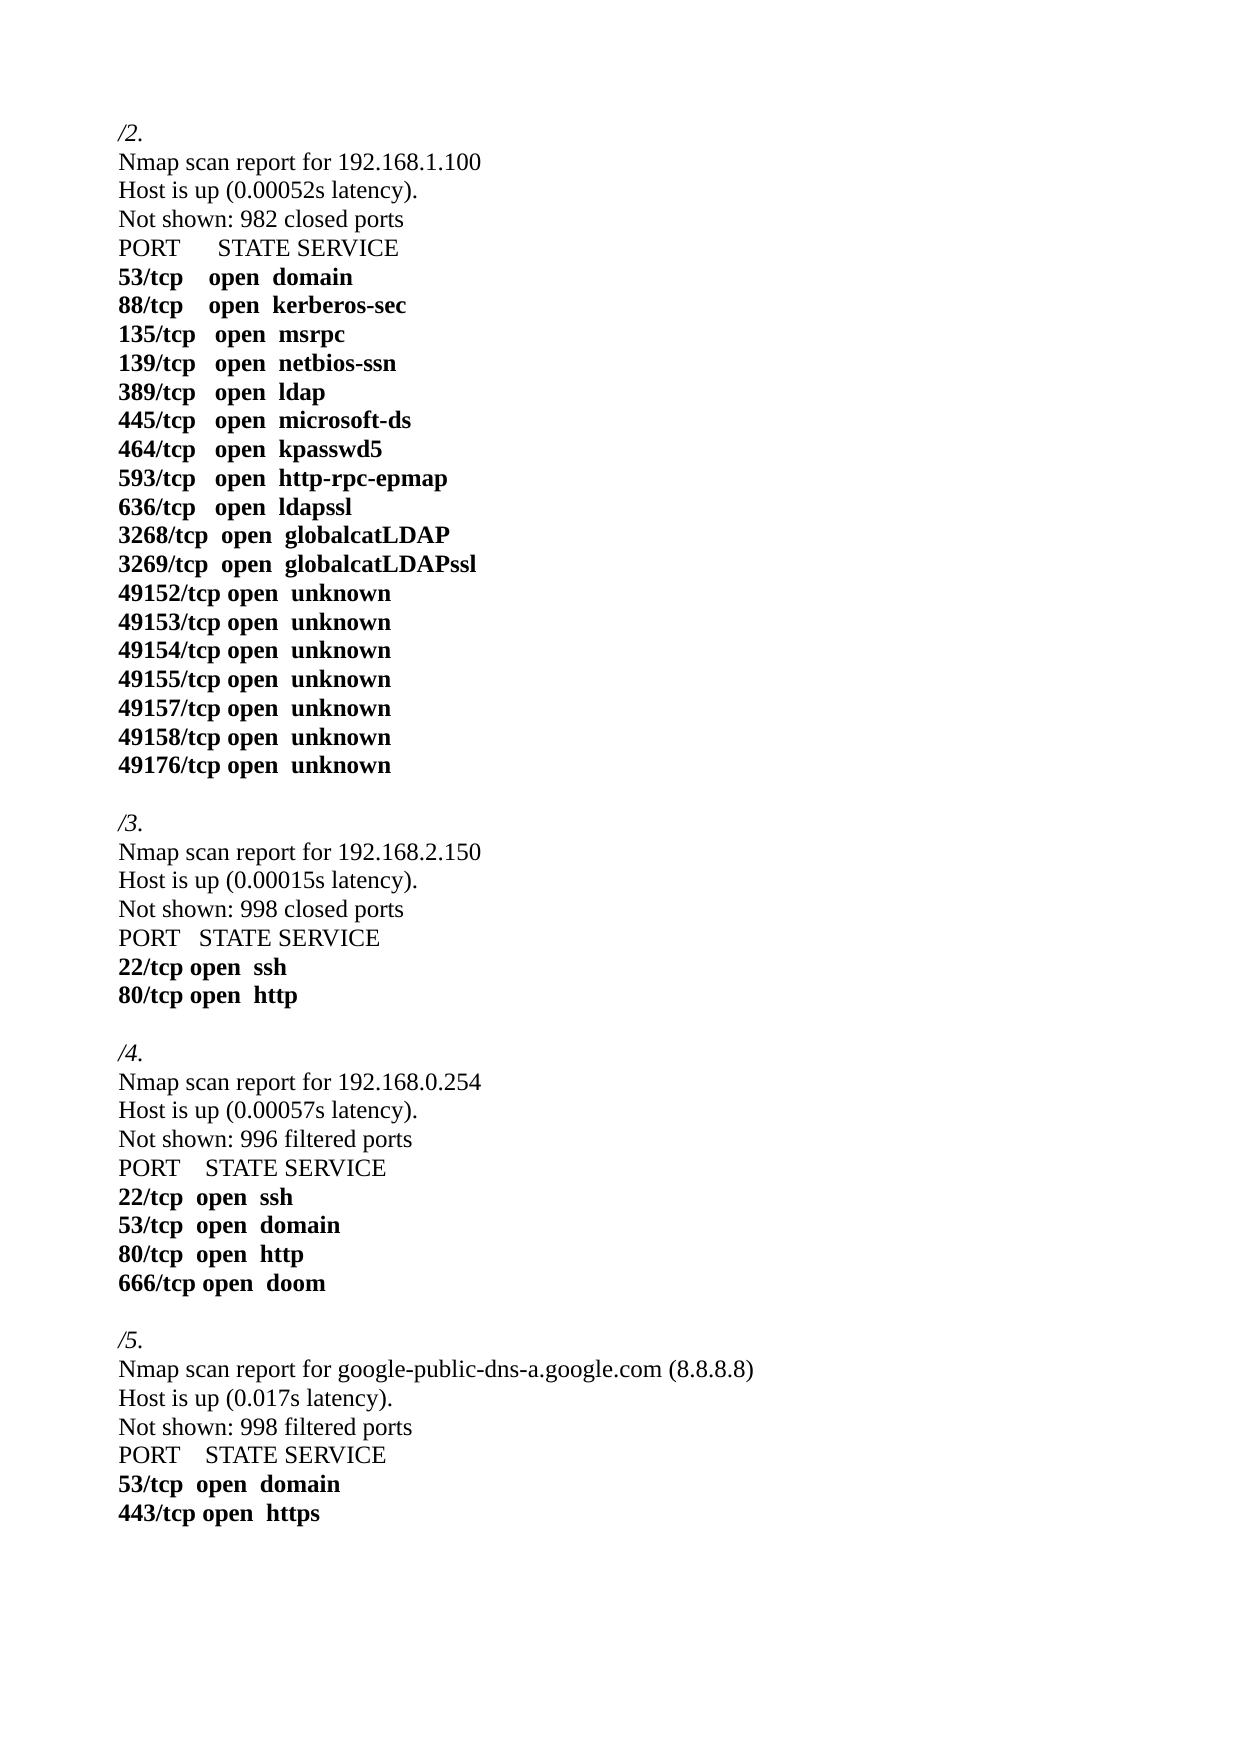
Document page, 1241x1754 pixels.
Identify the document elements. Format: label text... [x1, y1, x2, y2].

text 3269/tcp open globalcatLDAPssl [118, 549, 1122, 578]
text Host is up (0.017s latency). [118, 1383, 1122, 1412]
text 49158/tcp open unknown [118, 722, 1122, 751]
text 443/tcp open https [118, 1498, 1122, 1527]
text 49157/tcp open unknown [118, 693, 1122, 722]
text /4. [118, 1038, 1122, 1067]
text 53/tcp open domain [118, 1211, 1122, 1239]
text Not shown: 996 filtered ports [118, 1124, 1122, 1153]
text Not shown: 982 closed ports [118, 204, 1122, 233]
text 53/tcp open domain [118, 262, 1122, 291]
text PORT STATE SERVICE [118, 233, 1122, 262]
text Not shown: 998 closed ports [118, 894, 1122, 923]
text Nmap scan report for google-public-dns-a.google.com (8.8.8.8) [118, 1354, 1122, 1383]
text 49176/tcp open unknown [118, 751, 1122, 779]
text 53/tcp open domain [118, 1469, 1122, 1498]
text /2. [118, 118, 1122, 147]
text 22/tcp open ssh [118, 1182, 1122, 1211]
text Nmap scan report for 192.168.2.150 [118, 837, 1122, 866]
text 135/tcp open msrpc [118, 319, 1122, 348]
text 80/tcp open http [118, 981, 1122, 1009]
text 389/tcp open ldap [118, 377, 1122, 406]
text 636/tcp open ldapssl [118, 492, 1122, 521]
text 139/tcp open netbios-ssn [118, 348, 1122, 377]
text PORT STATE SERVICE [118, 923, 1122, 952]
text Host is up (0.00057s latency). [118, 1096, 1122, 1124]
text PORT STATE SERVICE [118, 1441, 1122, 1469]
text Not shown: 998 filtered ports [118, 1412, 1122, 1441]
text /3. [118, 808, 1122, 837]
text 49155/tcp open unknown [118, 664, 1122, 693]
text 464/tcp open kpasswd5 [118, 434, 1122, 463]
text 3268/tcp open globalcatLDAP [118, 521, 1122, 549]
text Nmap scan report for 192.168.0.254 [118, 1067, 1122, 1096]
text 80/tcp open http [118, 1239, 1122, 1268]
text /5. [118, 1326, 1122, 1354]
text 49152/tcp open unknown [118, 578, 1122, 607]
text Nmap scan report for 192.168.1.100 [118, 147, 1122, 176]
text Host is up (0.00015s latency). [118, 866, 1122, 894]
text 22/tcp open ssh [118, 952, 1122, 981]
text PORT STATE SERVICE [118, 1153, 1122, 1182]
text 88/tcp open kerberos-sec [118, 291, 1122, 319]
text Host is up (0.00052s latency). [118, 176, 1122, 204]
text 666/tcp open doom [118, 1268, 1122, 1297]
text 445/tcp open microsoft-ds [118, 406, 1122, 434]
text 593/tcp open http-rpc-epmap [118, 463, 1122, 492]
text 49153/tcp open unknown [118, 607, 1122, 636]
text 49154/tcp open unknown [118, 636, 1122, 664]
